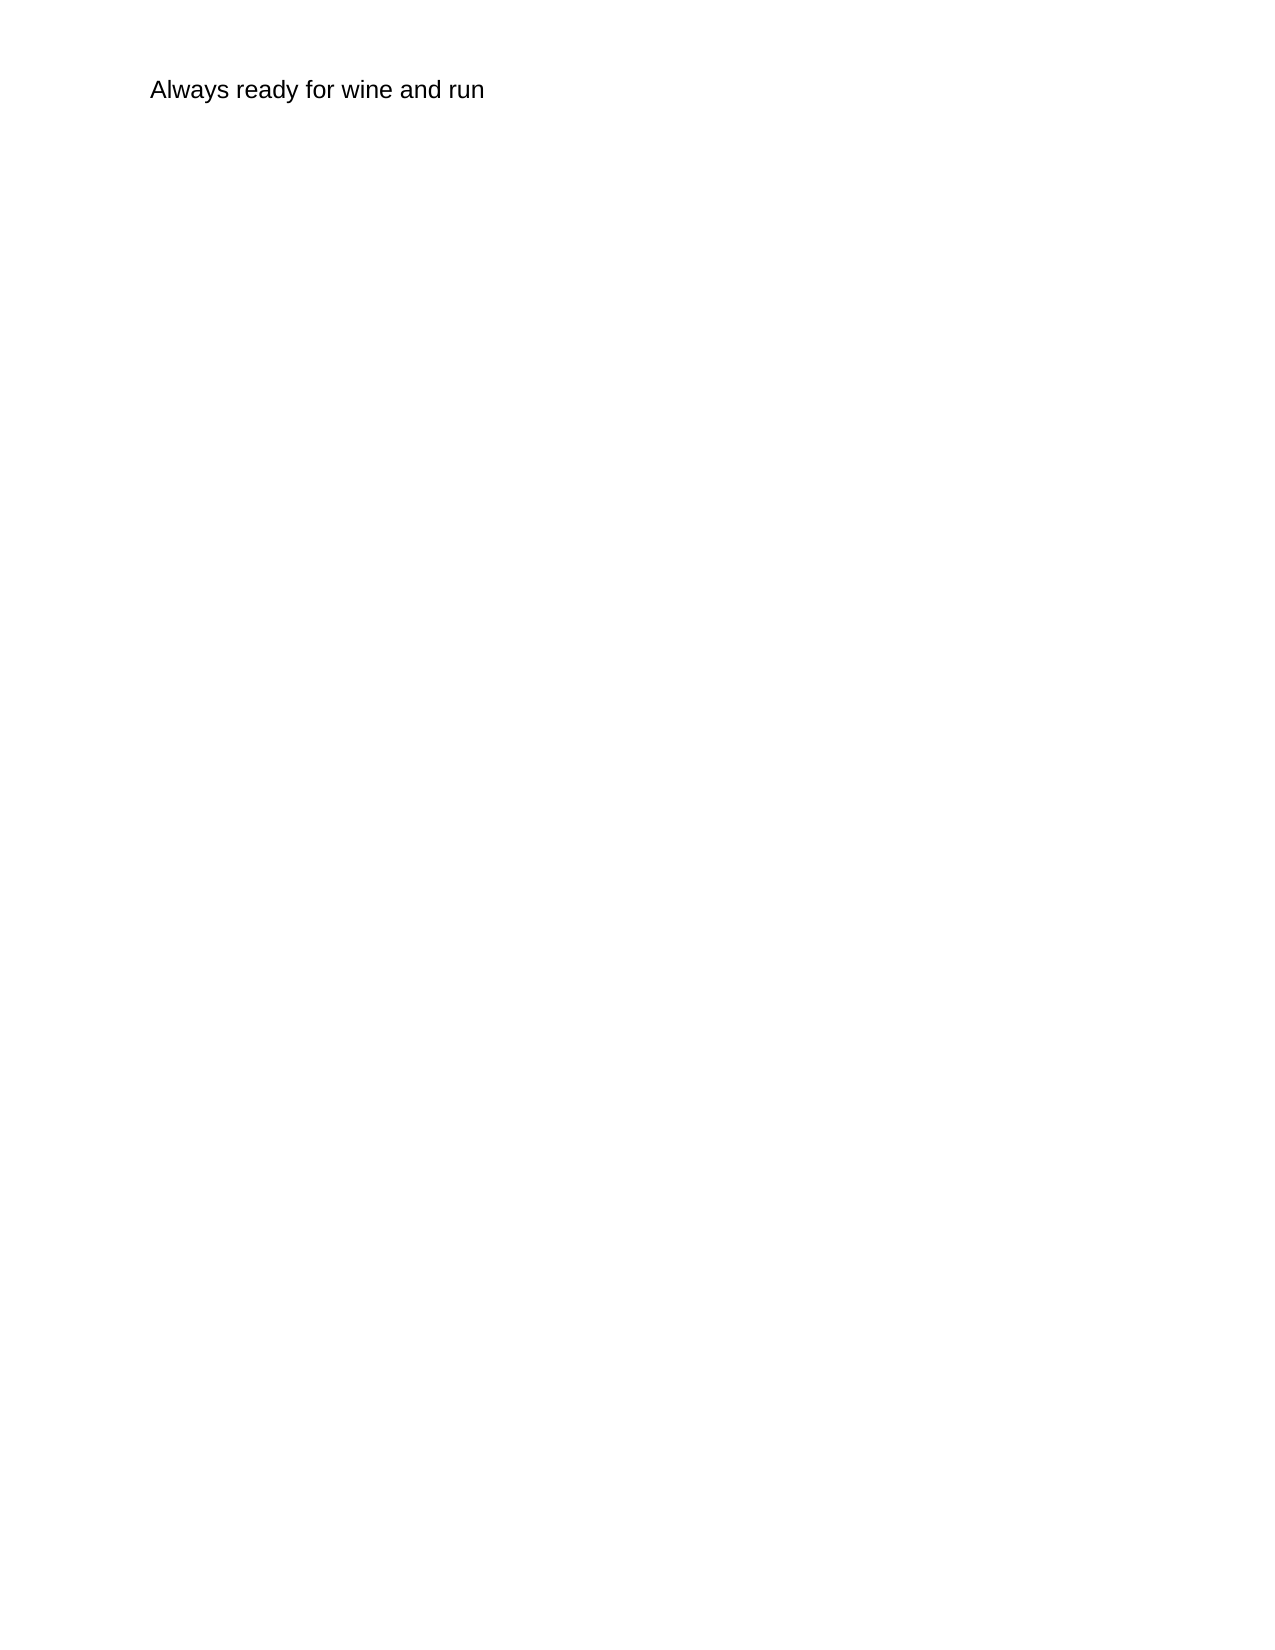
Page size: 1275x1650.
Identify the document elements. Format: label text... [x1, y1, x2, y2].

text Always ready for wine and run [150, 75, 1125, 104]
